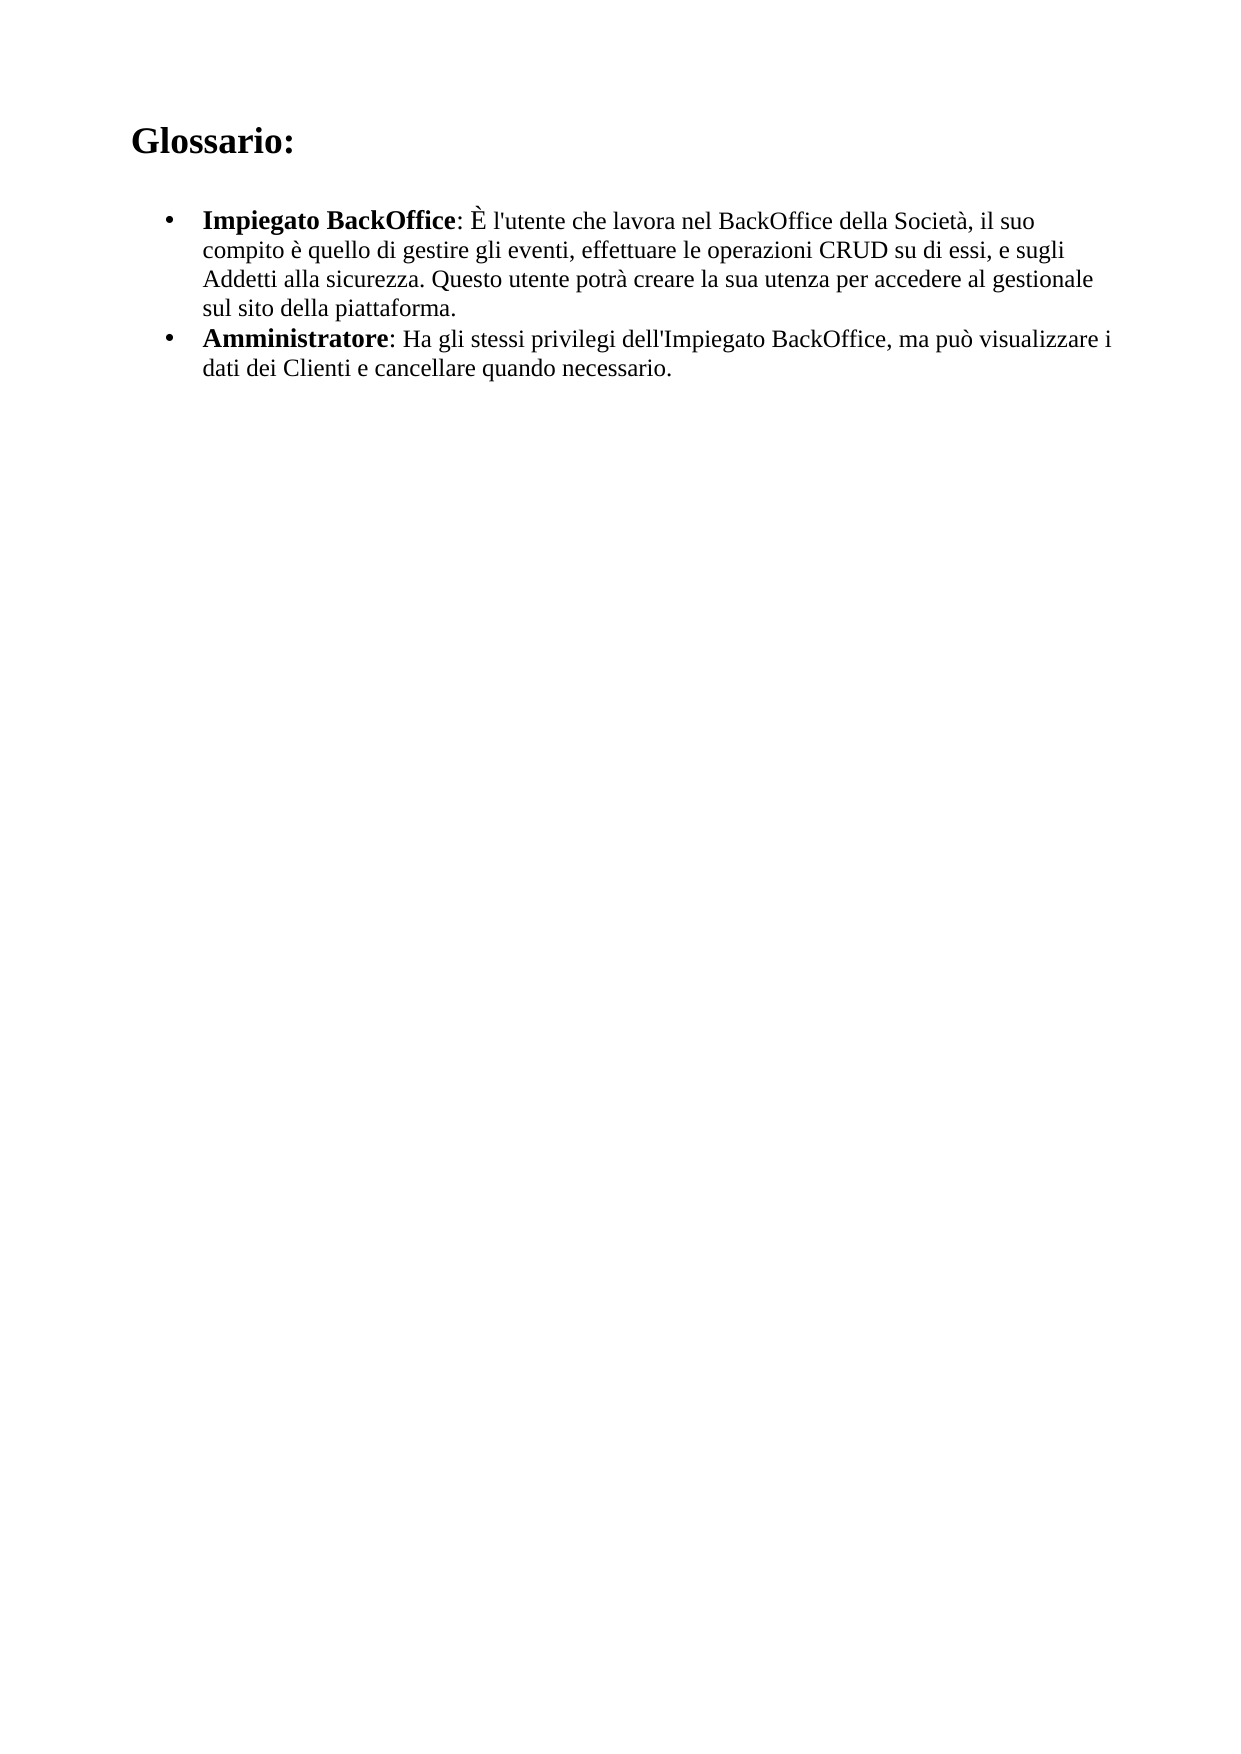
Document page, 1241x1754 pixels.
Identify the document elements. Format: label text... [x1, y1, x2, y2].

text Glossario: [118, 118, 1122, 161]
list Amministratore: Ha gli stessi privilegi dell'Impiegato BackOffice, ma può visualizzare i dati dei Clienti e cancellare quando necessario. [165, 322, 1122, 382]
list Impiegato BackOffice: È l'utente che lavora nel BackOffice della Società, il suo compito è quello di gestire gli eventi, effettuare le operazioni CRUD su di essi, e sugli Addetti alla sicurezza. Questo utente potrà creare la sua utenza per accedere al gestionale sul sito della piattaforma. [165, 204, 1122, 322]
